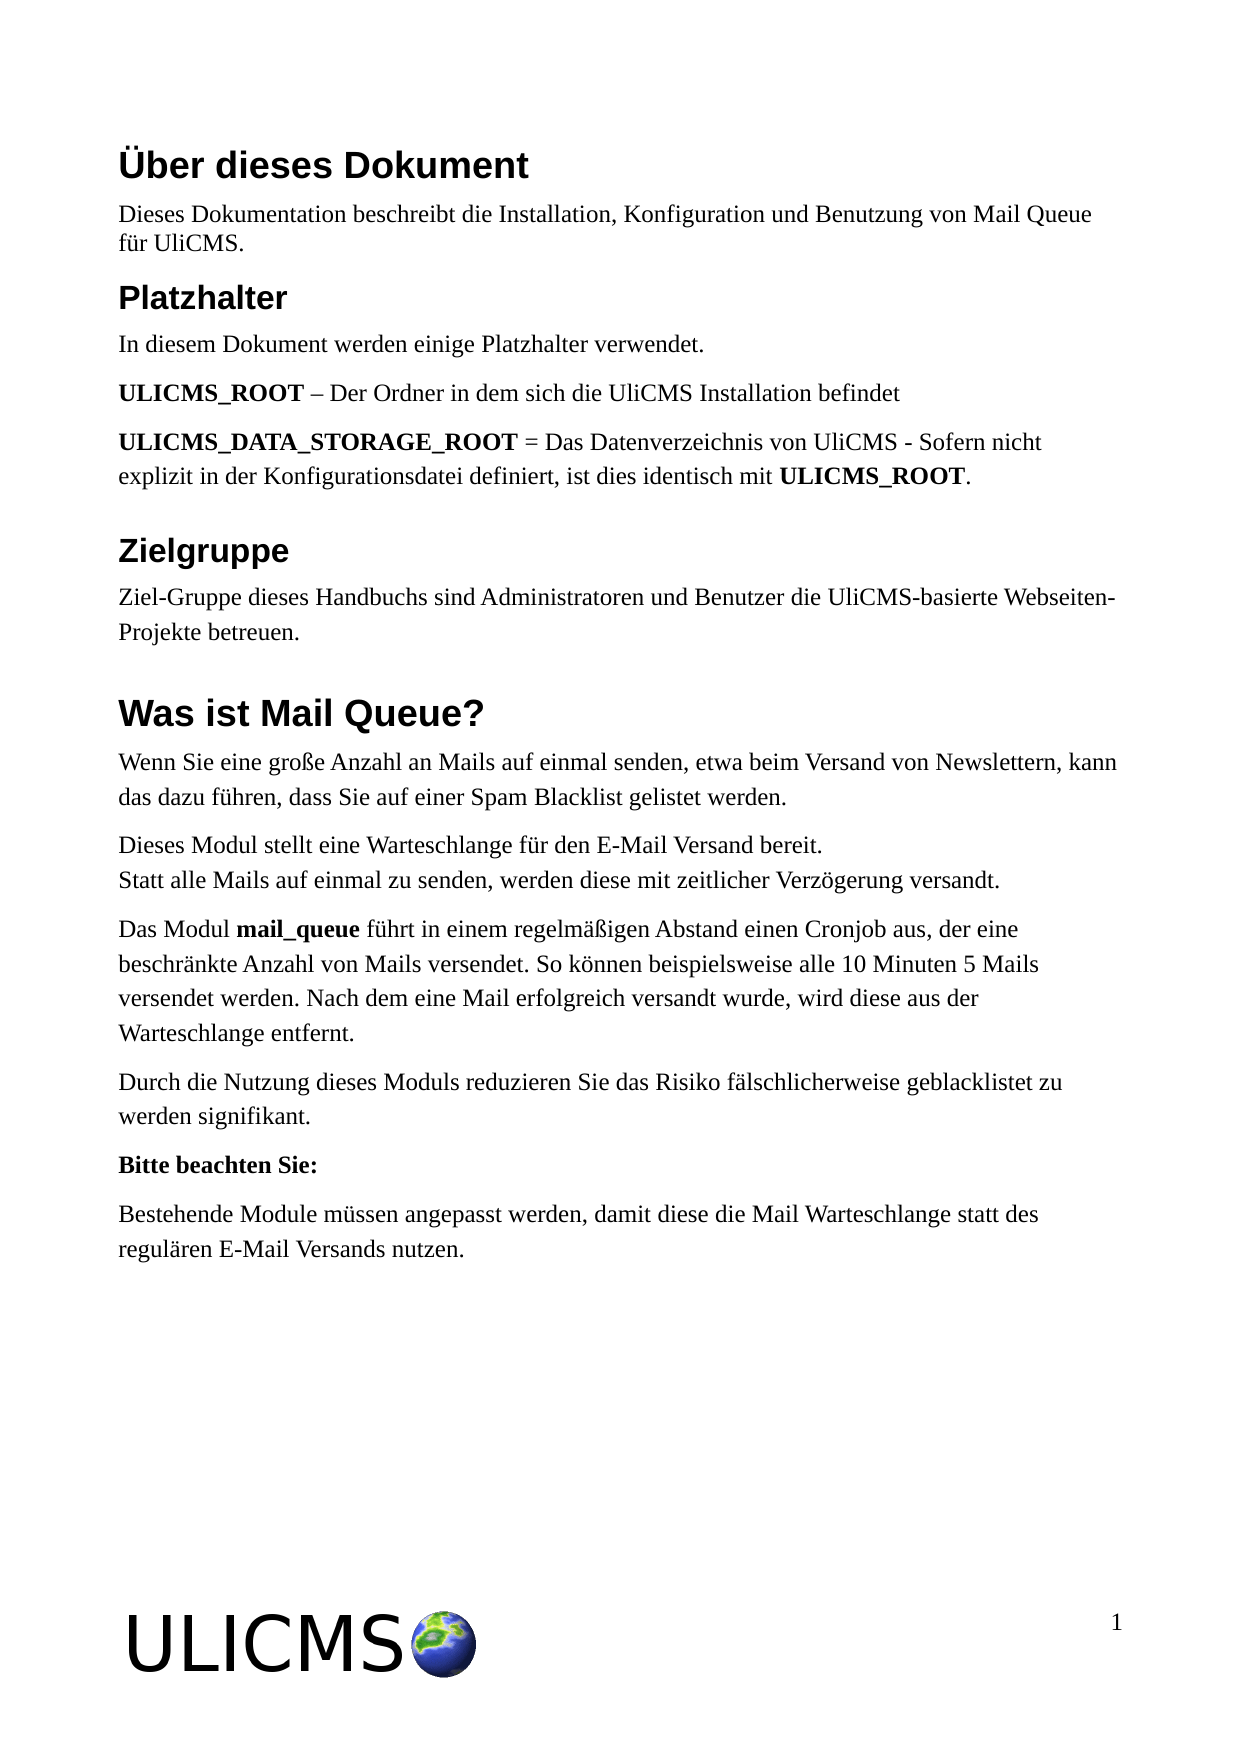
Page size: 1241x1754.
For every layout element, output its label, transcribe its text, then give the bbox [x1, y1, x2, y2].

subtitle Was ist Mail Queue? [118, 691, 1123, 734]
text ULICMS_ROOT – Der Ordner in dem sich die UliCMS Installation befindet [118, 378, 1123, 407]
picture [118, 1607, 479, 1681]
subtitle Über dieses Dokument [118, 143, 1123, 187]
text Bestehende Module müssen angepasst werden, damit diese die Mail Warteschlange statt des regulären E-Mail Versands nutzen. [118, 1199, 1123, 1262]
text Durch die Nutzung dieses Moduls reduzieren Sie das Risiko fälschlicherweise geblacklistet zu werden signifikant. [118, 1067, 1123, 1130]
text Dieses Dokumentation beschreibt die Installation, Konfiguration und Benutzung von Mail Queue für UliCMS. [118, 199, 1123, 257]
text Dieses Modul stellt eine Warteschlange für den E-Mail Versand bereit. Statt alle Mails auf einmal zu senden, werden diese mit zeitlicher Verzögerung versandt. [118, 831, 1123, 894]
text Wenn Sie eine große Anzahl an Mails auf einmal senden, etwa beim Versand von Newslettern, kann das dazu führen, dass Sie auf einer Spam Blacklist gelistet werden. [118, 747, 1123, 810]
subtitle Platzhalter [118, 278, 1123, 316]
text In diesem Dokument werden einige Platzhalter verwendet. [118, 329, 1123, 357]
text ULICMS_DATA_STORAGE_ROOT = Das Datenverzeichnis von UliCMS - Sofern nicht explizit in der Konfigurationsdatei definiert, ist dies identisch mit ULICMS_ROOT. [118, 427, 1123, 490]
text Ziel-Gruppe dieses Handbuchs sind Administratoren und Benutzer die UliCMS-basierte Webseiten-Projekte betreuen. [118, 582, 1123, 646]
text Das Modul mail_queue führt in einem regelmäßigen Abstand einen Cronjob aus, der eine beschränkte Anzahl von Mails versendet. So können beispielsweise alle 10 Minuten 5 Mails versendet werden. Nach dem eine Mail erfolgreich versandt wurde, wird diese aus der Warteschlange entfernt. [118, 914, 1123, 1046]
text Bitte beachten Sie: [118, 1150, 1123, 1179]
subtitle Zielgruppe [118, 531, 1123, 570]
